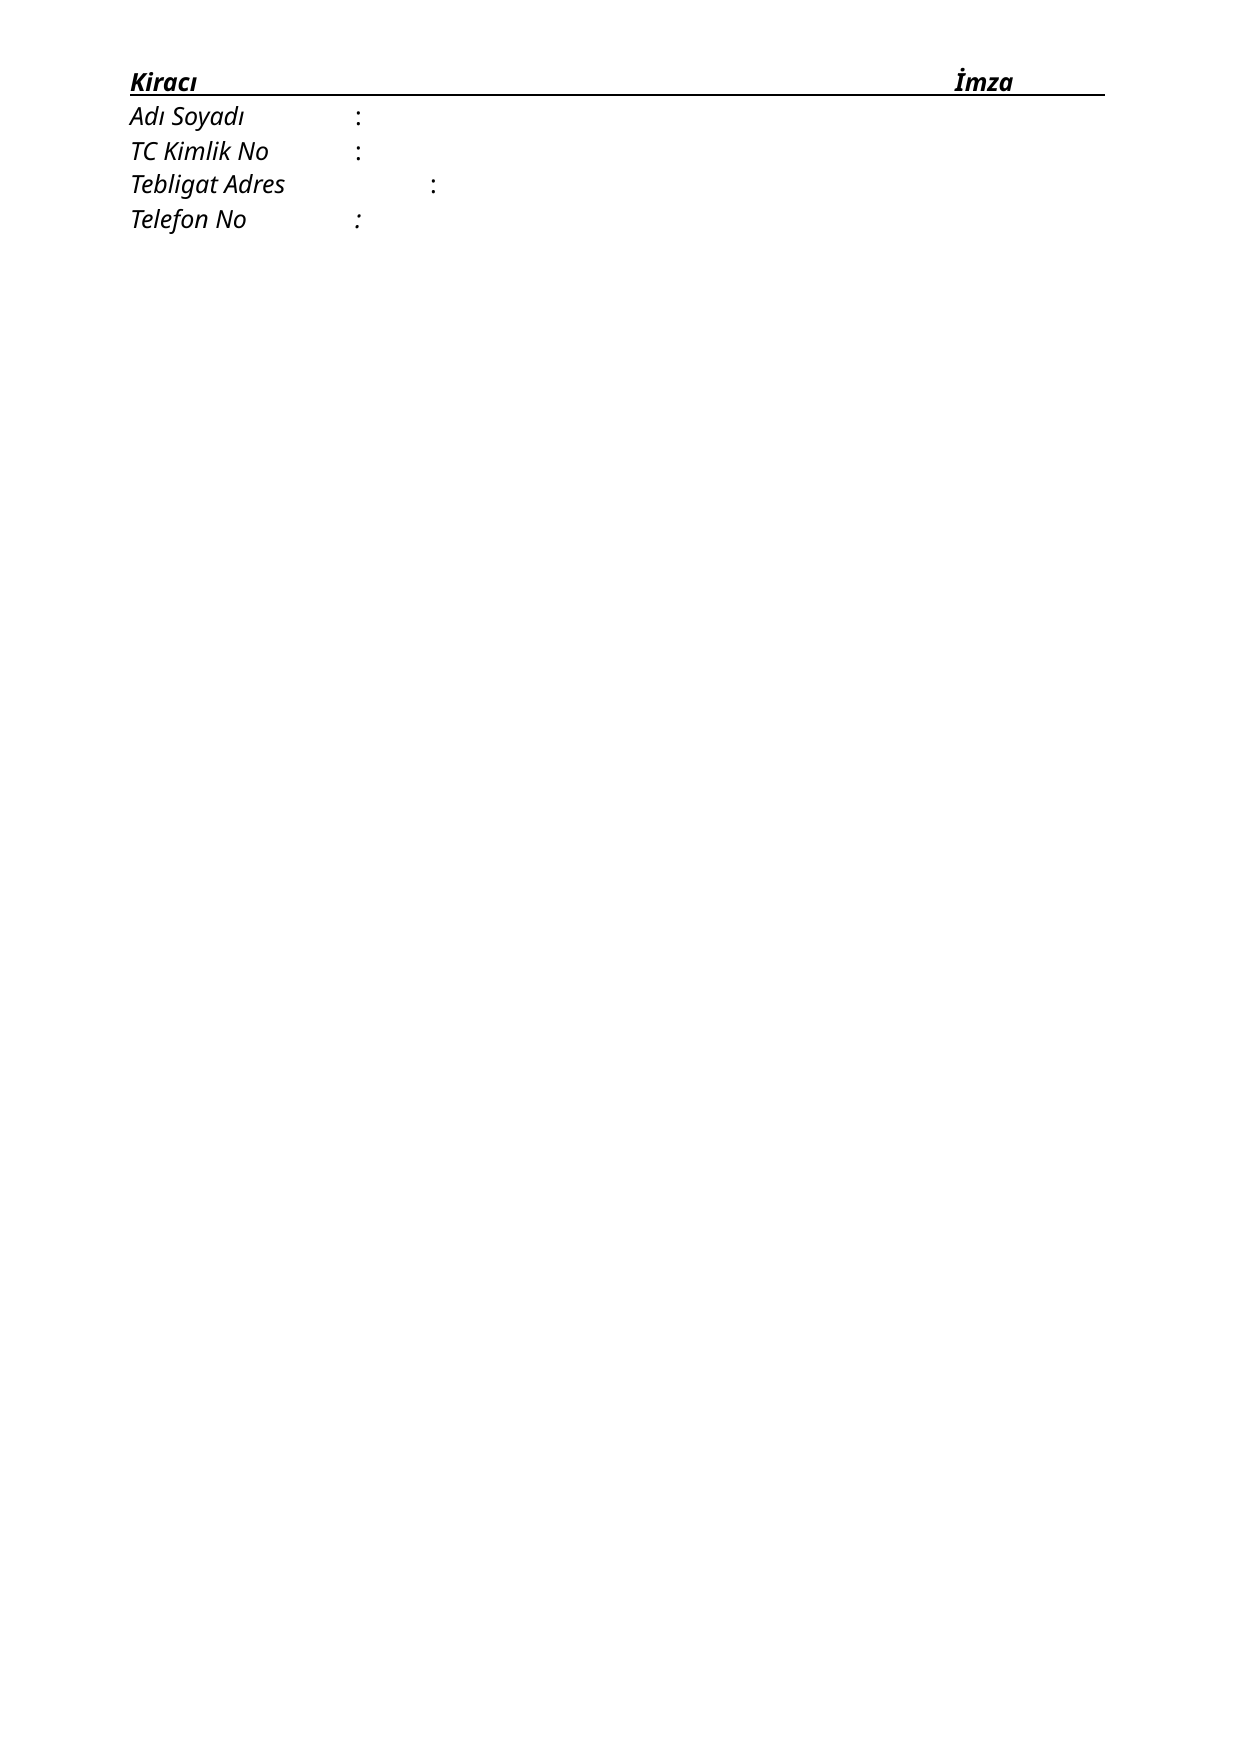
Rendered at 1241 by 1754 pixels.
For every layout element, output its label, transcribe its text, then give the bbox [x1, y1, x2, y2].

text Kiracı İmza [130, 65, 1175, 99]
text TC Kimlik No : [130, 133, 1175, 167]
text Telefon No : [130, 201, 1175, 235]
text Adı Soyadı : [130, 99, 1175, 133]
text Tebligat Adres : [130, 167, 1175, 201]
